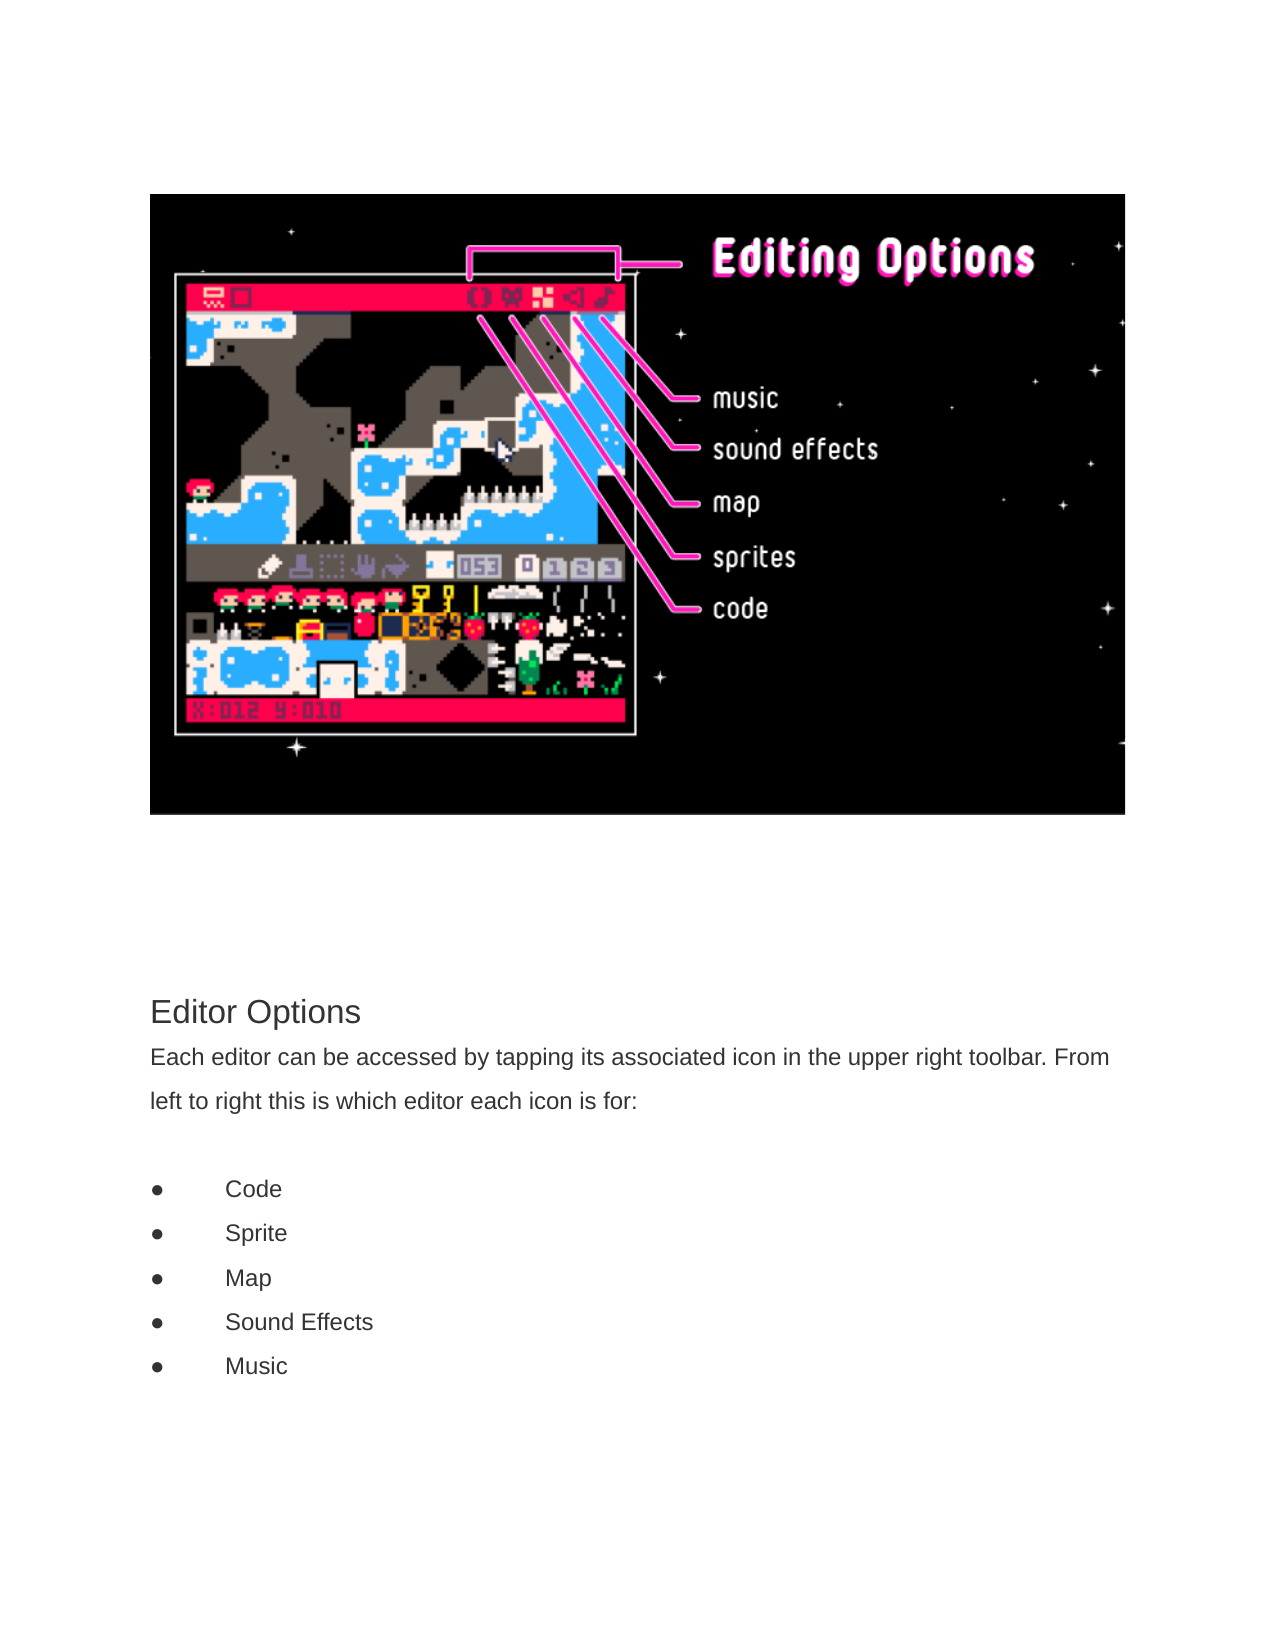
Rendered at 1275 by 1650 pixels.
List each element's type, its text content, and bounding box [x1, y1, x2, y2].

subtitle Editor Options [150, 992, 1125, 1030]
list Music [150, 1352, 1125, 1379]
list Sprite [150, 1219, 1125, 1247]
picture [150, 194, 1125, 815]
text Each editor can be accessed by tapping its associated icon in the upper right toolbar. From left to right this is which editor each icon is for: [150, 1043, 1125, 1114]
list Code [150, 1175, 1125, 1203]
list Sound Effects [150, 1308, 1125, 1335]
list Map [150, 1263, 1125, 1291]
